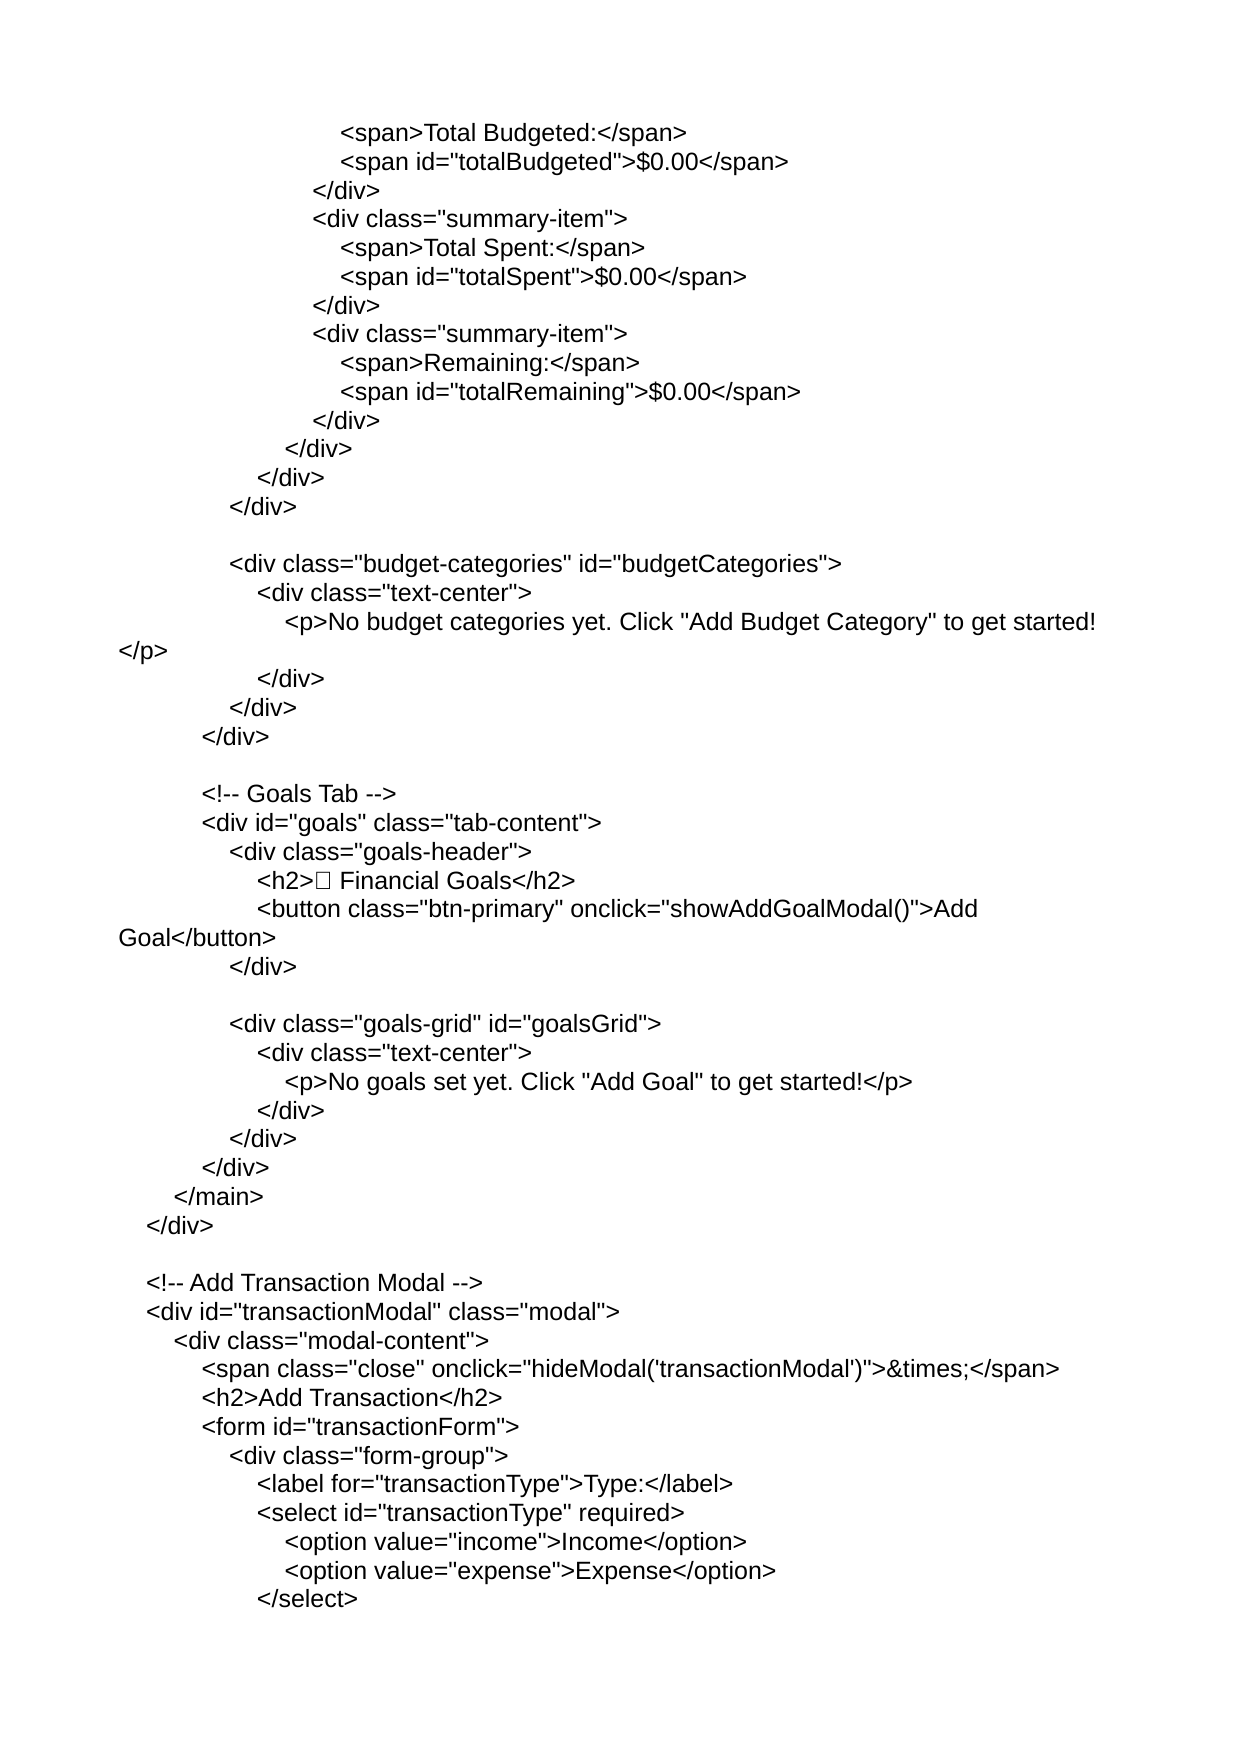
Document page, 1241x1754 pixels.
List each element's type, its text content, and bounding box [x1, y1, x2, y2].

text <div class="form-group"> [118, 1441, 1122, 1469]
text <label for="transactionType">Type:</label> [118, 1469, 1122, 1498]
text </div> [118, 1096, 1122, 1124]
text <!-- Goals Tab --> [118, 779, 1122, 808]
text <span id="totalSpent">$0.00</span> [118, 262, 1122, 291]
text <div class="text-center"> [118, 578, 1122, 607]
text </div> [118, 434, 1122, 463]
text </div> [118, 1211, 1122, 1239]
text </div> [118, 693, 1122, 722]
text <p>No budget categories yet. Click "Add Budget Category" to get started!</p> [118, 607, 1122, 664]
text <div id="goals" class="tab-content"> [118, 808, 1122, 837]
text </div> [118, 1153, 1122, 1182]
text </div> [118, 664, 1122, 693]
text <div id="transactionModal" class="modal"> [118, 1297, 1122, 1326]
text </div> [118, 291, 1122, 319]
text <div class="summary-item"> [118, 319, 1122, 348]
text <h2>🎯 Financial Goals</h2> [118, 866, 1122, 894]
text <span class="close" onclick="hideModal('transactionModal')">&times;</span> [118, 1354, 1122, 1383]
text </div> [118, 722, 1122, 751]
text <span id="totalBudgeted">$0.00</span> [118, 147, 1122, 176]
text <div class="modal-content"> [118, 1326, 1122, 1354]
text <form id="transactionForm"> [118, 1412, 1122, 1441]
text <option value="expense">Expense</option> [118, 1556, 1122, 1584]
text </main> [118, 1182, 1122, 1211]
text <!-- Add Transaction Modal --> [118, 1268, 1122, 1297]
text <div class="goals-grid" id="goalsGrid"> [118, 1009, 1122, 1038]
text </select> [118, 1584, 1122, 1613]
text <p>No goals set yet. Click "Add Goal" to get started!</p> [118, 1067, 1122, 1096]
text <div class="summary-item"> [118, 204, 1122, 233]
text <option value="income">Income</option> [118, 1527, 1122, 1556]
text <div class="text-center"> [118, 1038, 1122, 1067]
text <button class="btn-primary" onclick="showAddGoalModal()">Add Goal</button> [118, 894, 1122, 952]
text <h2>Add Transaction</h2> [118, 1383, 1122, 1412]
text </div> [118, 492, 1122, 521]
text <span>Remaining:</span> [118, 348, 1122, 377]
text </div> [118, 176, 1122, 204]
text <span id="totalRemaining">$0.00</span> [118, 377, 1122, 406]
text </div> [118, 406, 1122, 434]
text <div class="budget-categories" id="budgetCategories"> [118, 549, 1122, 578]
text </div> [118, 952, 1122, 981]
text <span>Total Spent:</span> [118, 233, 1122, 262]
text <div class="goals-header"> [118, 837, 1122, 866]
text </div> [118, 1124, 1122, 1153]
text <span>Total Budgeted:</span> [118, 118, 1122, 147]
text <select id="transactionType" required> [118, 1498, 1122, 1527]
text </div> [118, 463, 1122, 492]
